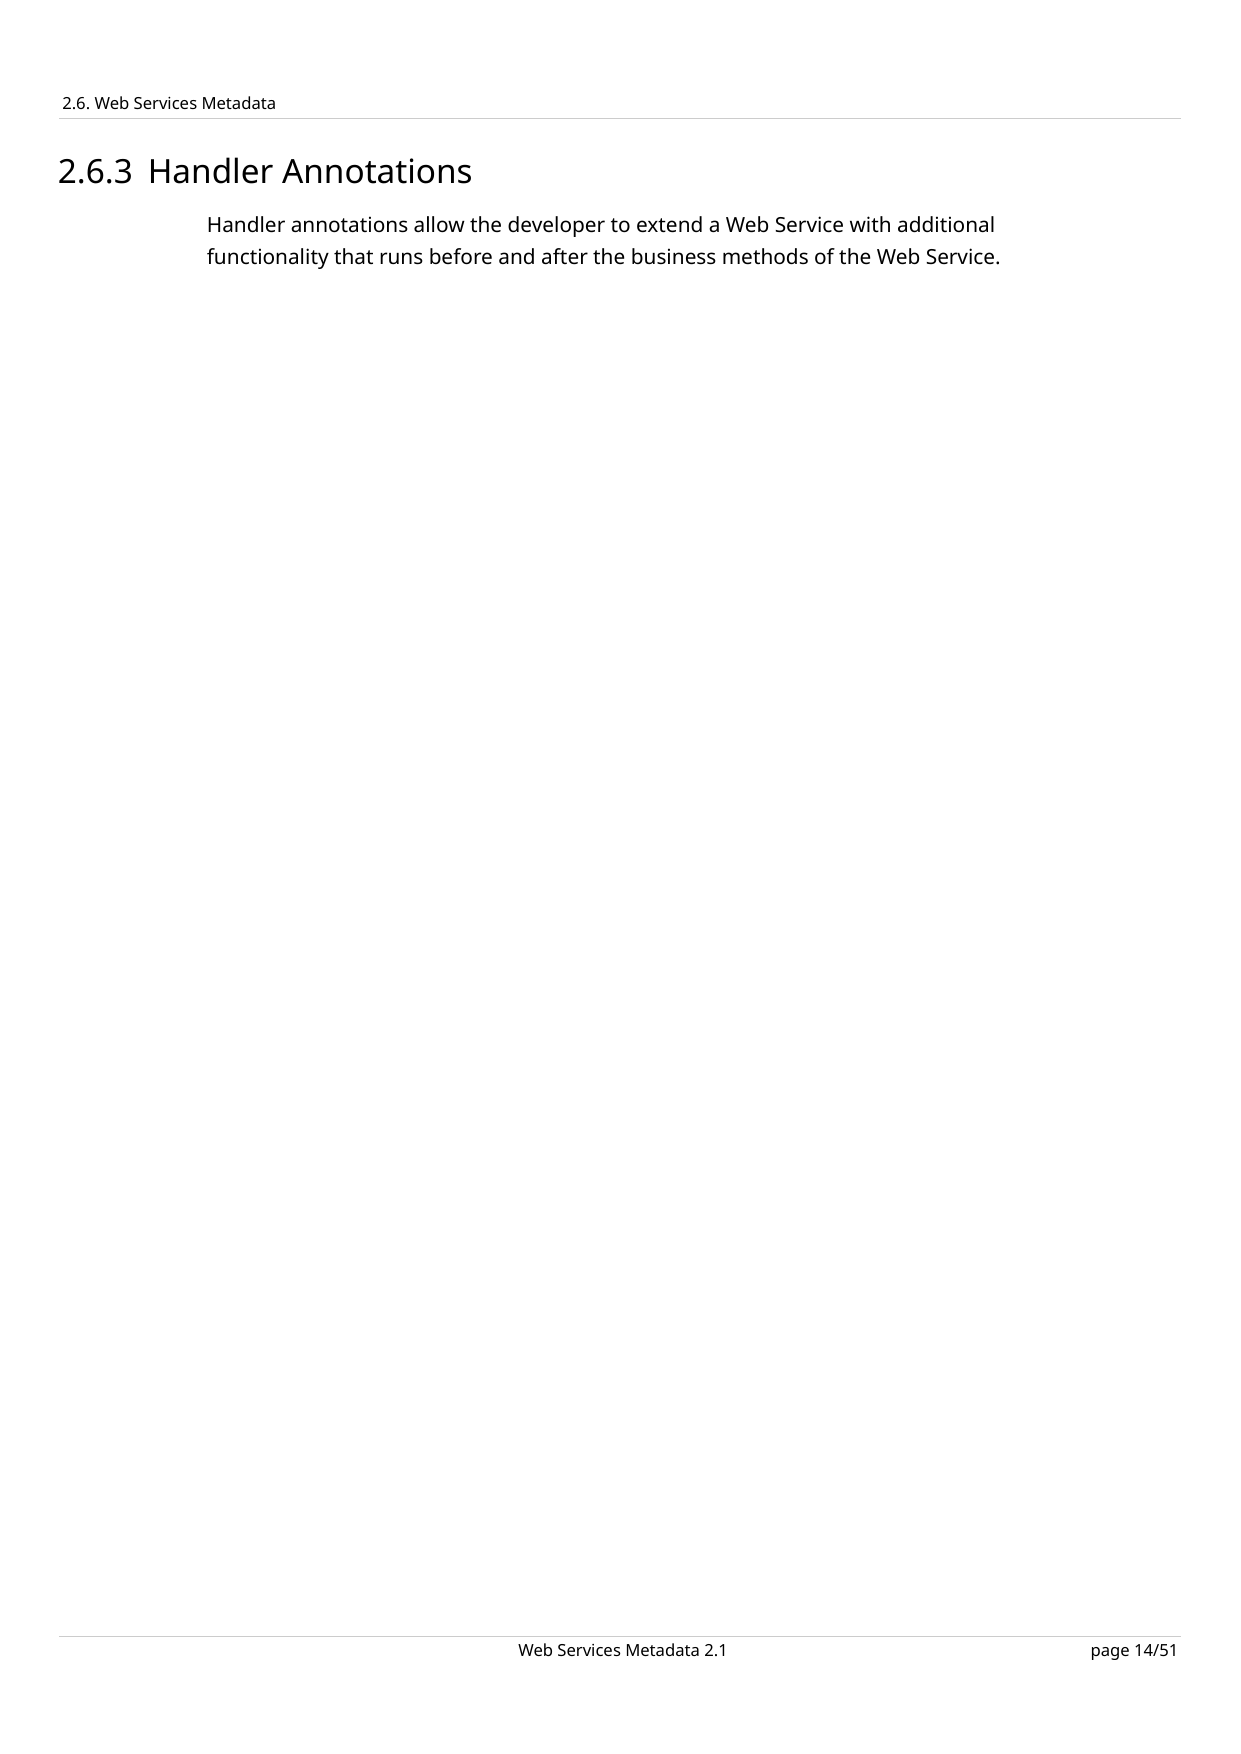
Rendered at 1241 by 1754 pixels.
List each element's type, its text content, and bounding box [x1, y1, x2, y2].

text Handler annotations allow the developer to extend a Web Service with additional functionality that runs before and after the business methods of the Web Service. [207, 211, 1122, 270]
subtitle Handler Annotations [133, 147, 1181, 193]
